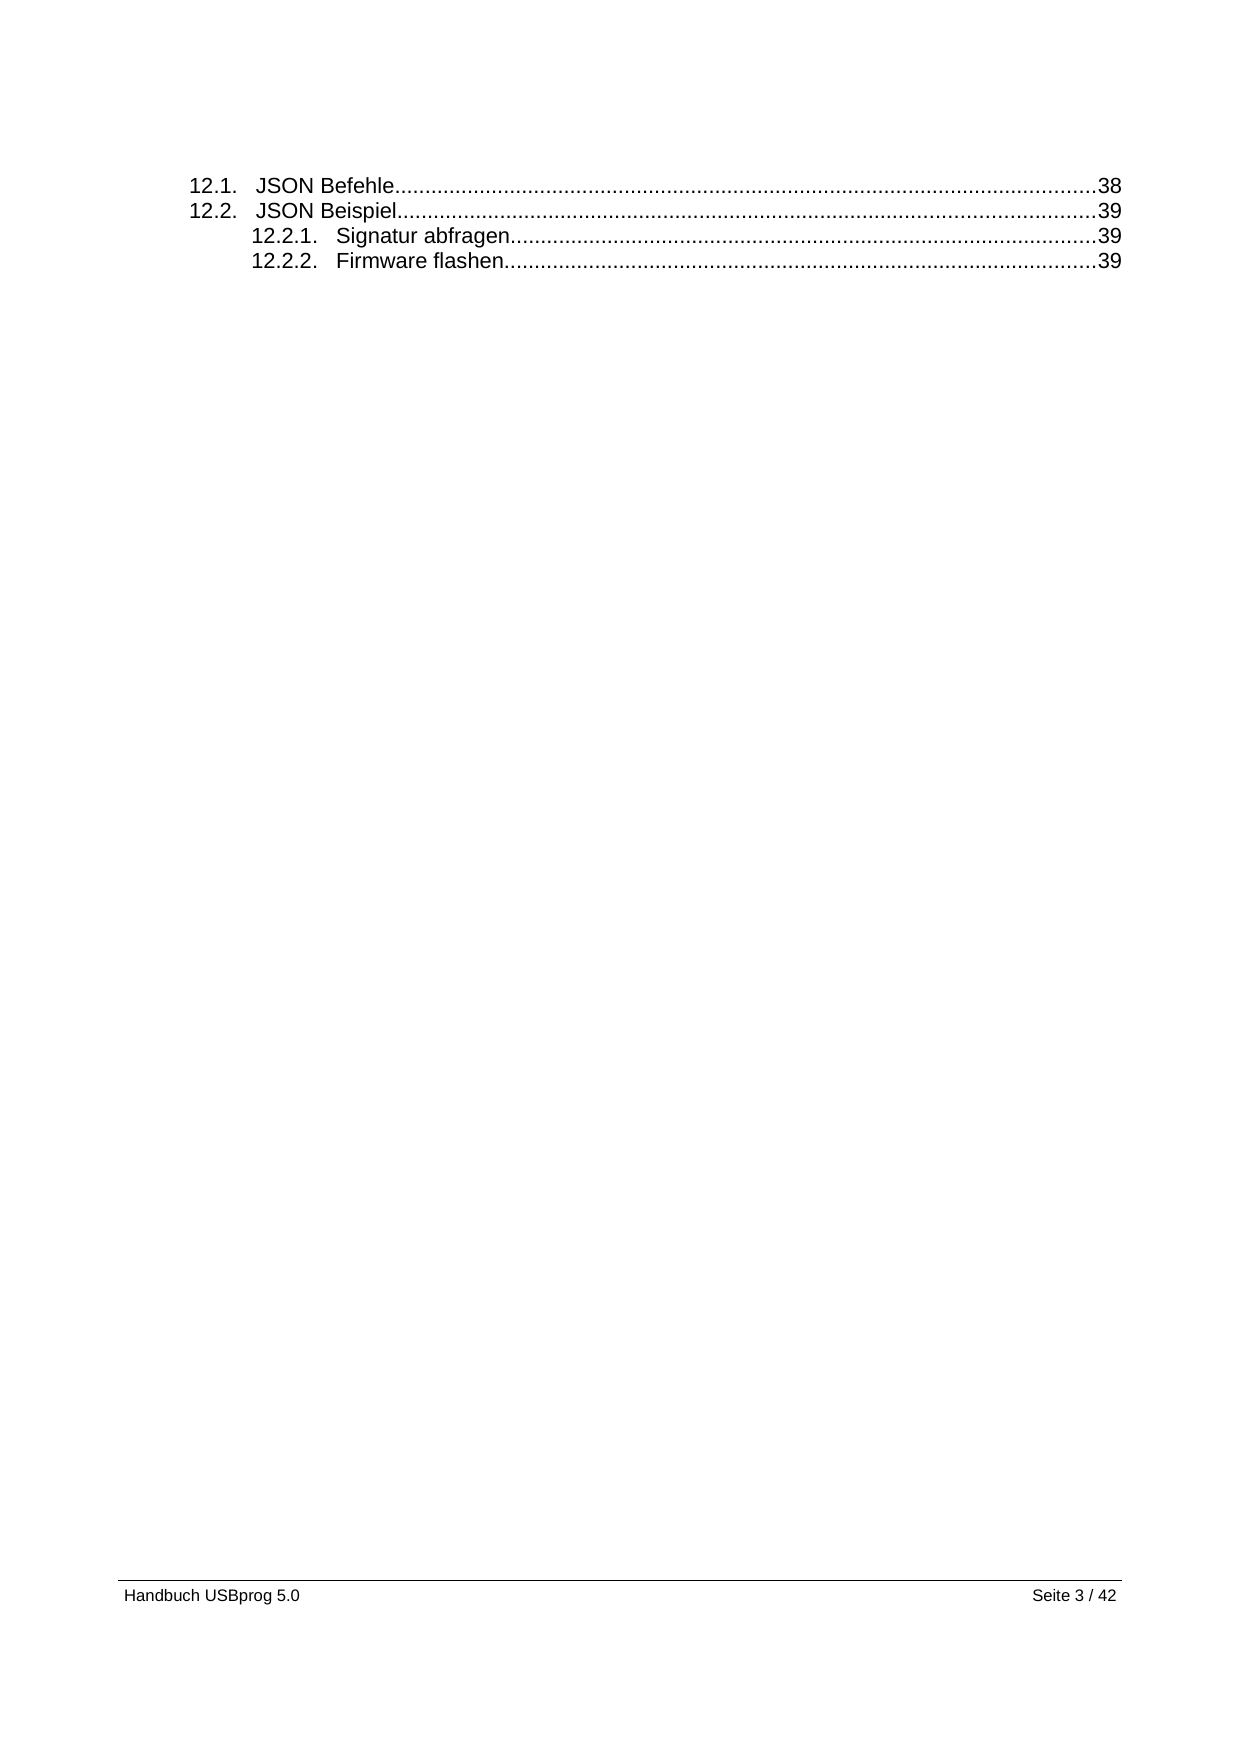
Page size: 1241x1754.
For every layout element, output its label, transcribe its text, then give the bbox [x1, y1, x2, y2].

text 12.1. JSON Befehle 38 [189, 173, 1122, 198]
text 12.2.1. Signatur abfragen 39 [251, 223, 1122, 248]
text 12.2.2. Firmware flashen 39 [251, 248, 1122, 274]
text 12.2. JSON Beispiel 39 [189, 198, 1122, 223]
